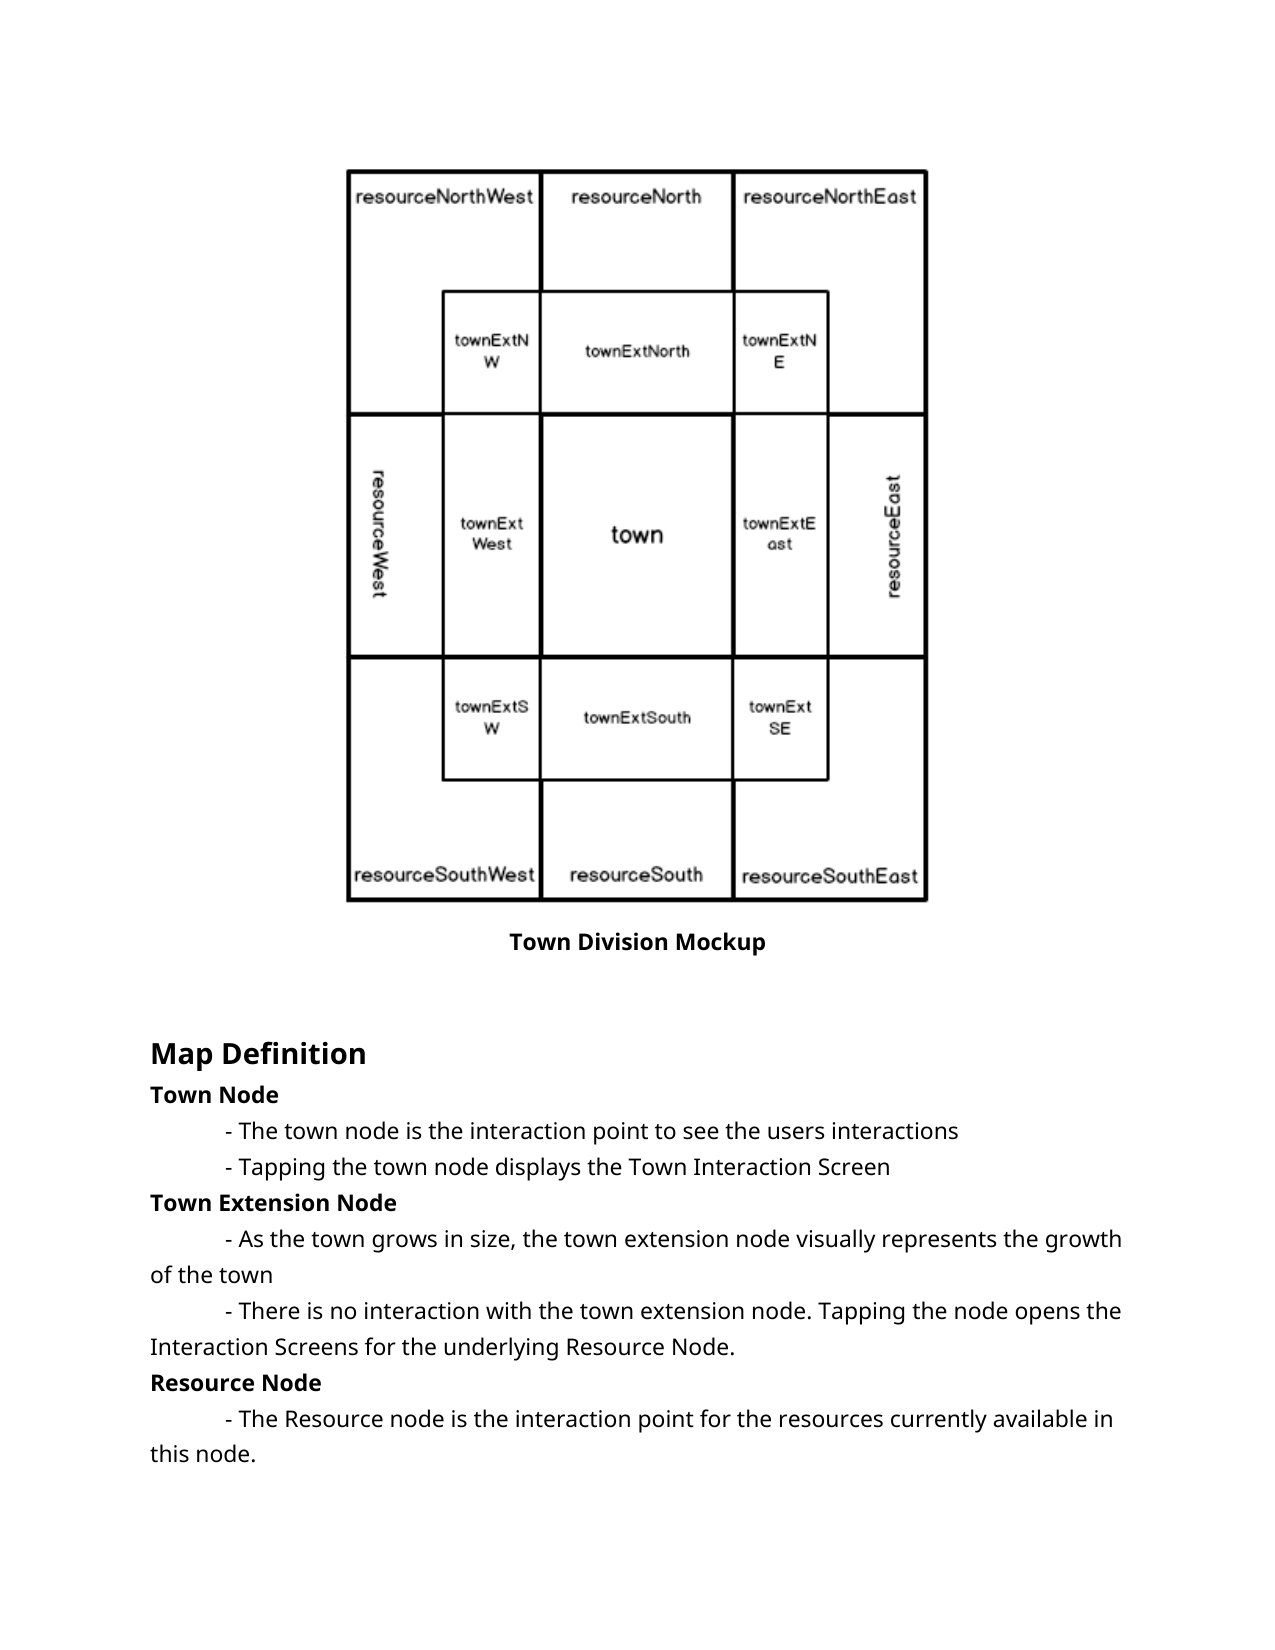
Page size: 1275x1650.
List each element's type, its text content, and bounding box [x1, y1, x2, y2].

text - There is no interaction with the town extension node. Tapping the node opens the Interaction Screens for the underlying Resource Node. [150, 1295, 1125, 1362]
text Town Division Mockup [150, 926, 1125, 957]
text - The town node is the interaction point to see the users interactions [150, 1115, 1125, 1146]
text - As the town grows in size, the town extension node visually represents the growth of the town [150, 1223, 1125, 1290]
text Town Node [150, 1079, 1125, 1110]
text - Tapping the town node displays the Town Interaction Screen [150, 1151, 1125, 1182]
text Resource Node [150, 1367, 1125, 1398]
text Town Extension Node [150, 1187, 1125, 1218]
picture [345, 168, 930, 904]
text Map Definition [150, 1033, 1125, 1073]
text - The Resource node is the interaction point for the resources currently available in this node. [150, 1402, 1125, 1470]
